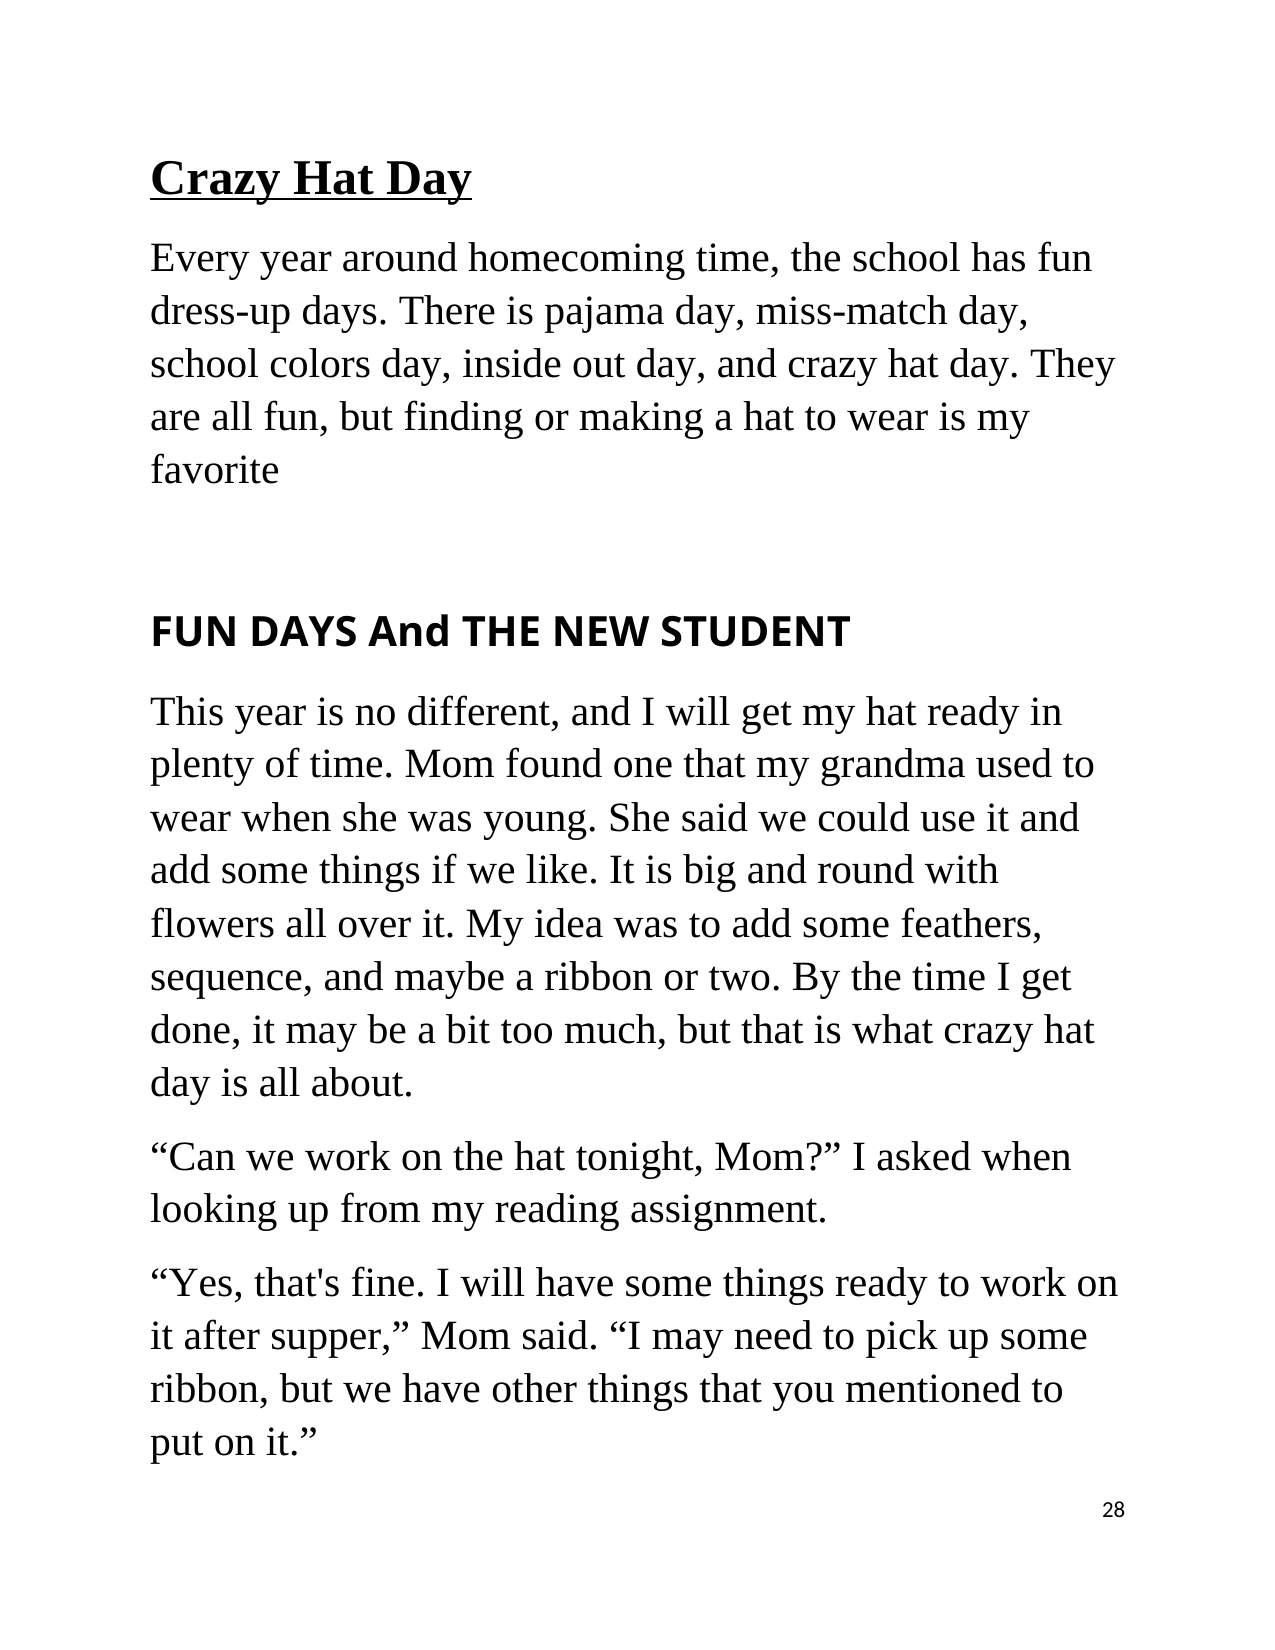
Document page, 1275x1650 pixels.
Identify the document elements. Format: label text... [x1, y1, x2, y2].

text “Can we work on the hat tonight, Mom?” I asked when looking up from my reading assignment. [150, 1133, 1125, 1232]
text “Yes, that's fine. I will have some things ready to work on it after supper,” Mom said. “I may need to pick up some ribbon, but we have other things that you mentioned to put on it.” [150, 1259, 1125, 1465]
text FUN DAYS And THE NEW STUDENT [150, 602, 1125, 658]
text Every year around homecoming time, the school has fun dress-up days. There is pajama day, miss-match day, school colors day, inside out day, and crazy hat day. They are all fun, but finding or making a hat to wear is my favorite [150, 234, 1125, 493]
text Crazy Hat Day [150, 150, 1125, 205]
text This year is no different, and I will get my hat ready in plenty of time. Mom found one that my grandma used to wear when she was young. She said we could use it and add some things if we like. It is big and round with flowers all over it. My idea was to add some feathers, sequence, and maybe a ribbon or two. By the time I get done, it may be a bit too much, but that is what crazy hat day is all about. [150, 688, 1125, 1105]
